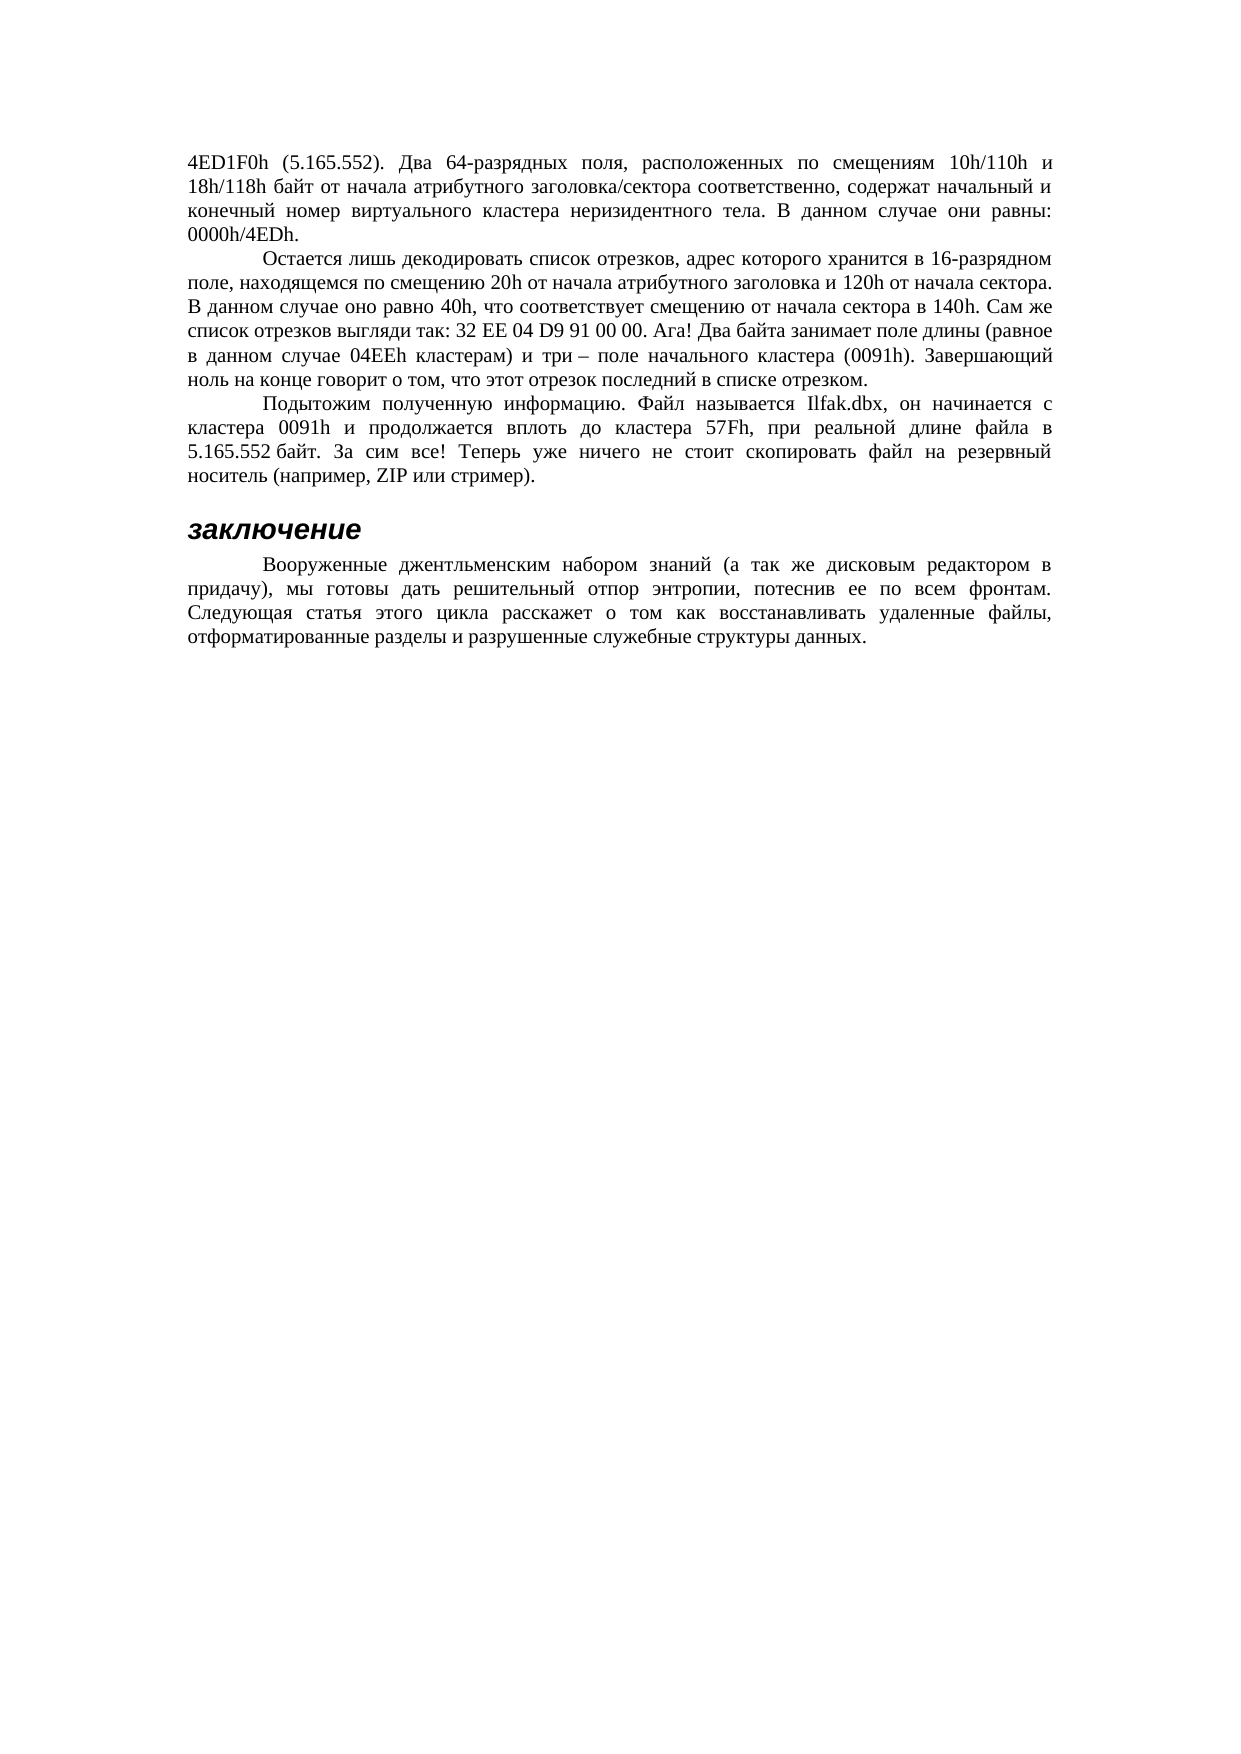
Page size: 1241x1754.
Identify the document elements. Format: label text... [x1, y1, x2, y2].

text 4ED1F0h (5.165.552). Два 64-разрядных поля, расположенных по смещениям 10h/110h и 18h/118h байт от начала атрибутного заголовка/сектора соответственно, содержат начальный и конечный номер виртуального кластера неризидентного тела. В данном случае они равны: 0000h/4EDh. [187, 150, 1053, 246]
text Вооруженные джентльменским набором знаний (а так же дисковым редактором в придачу), мы готовы дать решительный отпор энтропии, потеснив ее по всем фронтам. Следующая статья этого цикла расскажет о том как восстанавливать удаленные файлы, отформатированные разделы и разрушенные служебные структуры данных. [187, 552, 1053, 648]
text Подытожим полученную информацию. Файл называется Ilfak.dbx, он начинается с кластера 0091h и продолжается вплоть до кластера 57Fh, при реальной длине файла в 5.165.552 байт. За сим все! Теперь уже ничего не стоит скопировать файл на резервный носитель (например, ZIP или стример). [187, 391, 1053, 487]
text Остается лишь декодировать список отрезков, адрес которого хранится в 16-разрядном поле, находящемся по смещению 20h от начала атрибутного заголовка и 120h от начала сектора. В данном случае оно равно 40h, что соответствует смещению от начала сектора в 140h. Сам же список отрезков выгляди так: 32 EE 04 D9 91 00 00. Ага! Два байта занимает поле длины (равное в данном случае 04EEh кластерам) и три – поле начального кластера (0091h). Завершающий ноль на конце говорит о том, что этот отрезок последний в списке отрезком. [187, 246, 1053, 391]
subtitle заключение [187, 512, 1053, 545]
